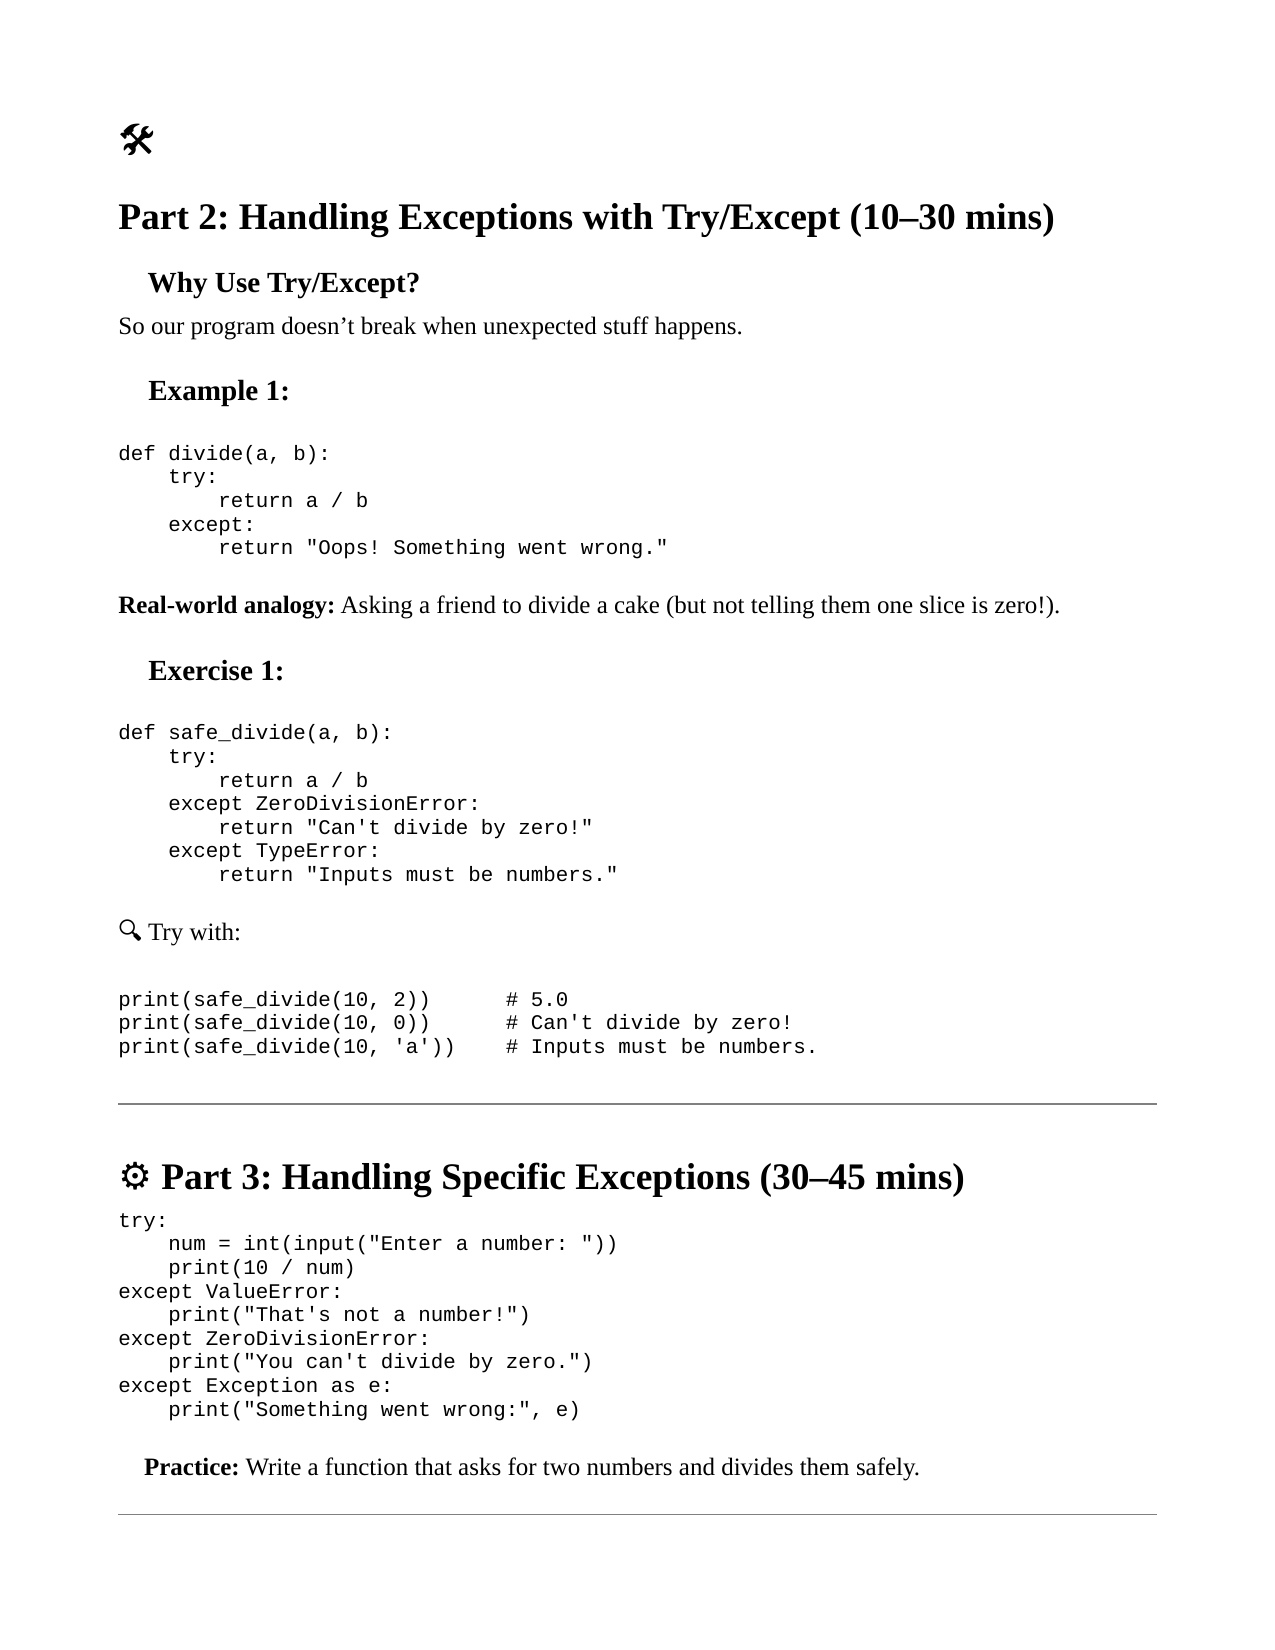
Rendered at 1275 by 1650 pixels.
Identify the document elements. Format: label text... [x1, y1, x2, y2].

text print("You can't divide by zero.") [118, 1352, 1157, 1375]
text except ValueError: [118, 1281, 1157, 1304]
text print(safe_divide(10, 0)) # Can't divide by zero! [118, 1012, 1157, 1036]
subtitle 📍 Why Use Try/Except? [118, 265, 1157, 298]
text try: [118, 1210, 1157, 1233]
text return "Oops! Something went wrong." [118, 537, 1157, 561]
text return a / b [118, 490, 1157, 514]
text except: [118, 514, 1157, 537]
text except ZeroDivisionError: [118, 1328, 1157, 1352]
text print(safe_divide(10, 'a')) # Inputs must be numbers. [118, 1036, 1157, 1059]
text print("That's not a number!") [118, 1304, 1157, 1328]
text def divide(a, b): [118, 443, 1157, 466]
text except ZeroDivisionError: [118, 793, 1157, 817]
subtitle ⚙️ Part 3: Handling Specific Exceptions (30–45 mins) [118, 1154, 1157, 1197]
text except TypeError: [118, 841, 1157, 864]
text print(safe_divide(10, 2)) # 5.0 [118, 988, 1157, 1012]
text print(10 / num) [118, 1257, 1157, 1281]
text return "Can't divide by zero!" [118, 817, 1157, 841]
subtitle 🧪 Example 1: [118, 373, 1157, 407]
subtitle ✅ Exercise 1: [118, 653, 1157, 686]
text Real-world analogy: Asking a friend to divide a cake (but not telling them one slice is zero!). [118, 590, 1157, 619]
text try: [118, 466, 1157, 490]
subtitle 🛠️ [118, 118, 1157, 161]
text So our program doesn’t break when unexpected stuff happens. [118, 311, 1157, 339]
text except Exception as e: [118, 1375, 1157, 1399]
text 🔍 Try with: [118, 917, 1157, 946]
text return a / b [118, 769, 1157, 793]
text return "Inputs must be numbers." [118, 864, 1157, 888]
text print("Something went wrong:", e) [118, 1399, 1157, 1422]
subtitle Part 2: Handling Exceptions with Try/Except (10–30 mins) [118, 194, 1157, 238]
text ✅ Practice: Write a function that asks for two numbers and divides them safely. [118, 1452, 1157, 1481]
text try: [118, 746, 1157, 769]
text num = int(input("Enter a number: ")) [118, 1233, 1157, 1257]
text def safe_divide(a, b): [118, 722, 1157, 746]
